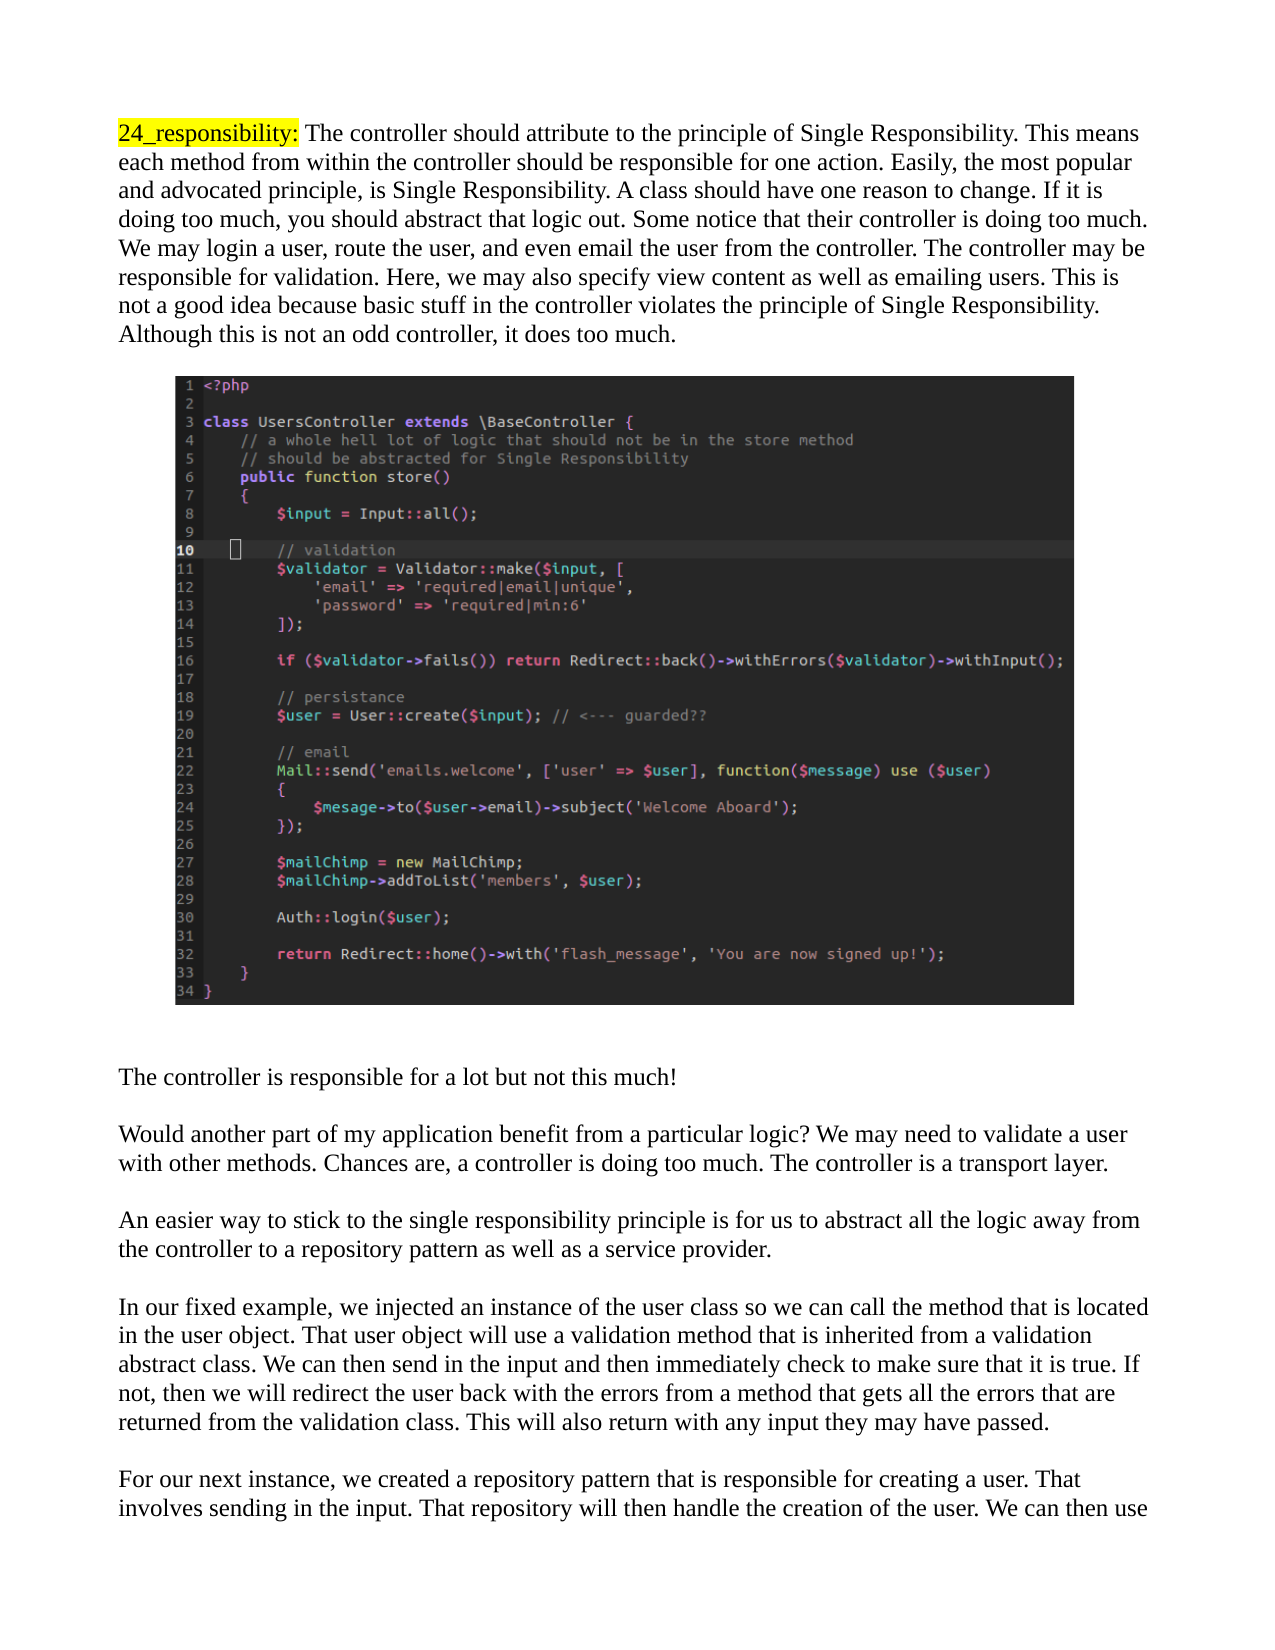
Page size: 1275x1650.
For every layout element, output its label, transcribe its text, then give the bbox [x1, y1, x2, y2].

text Would another part of my application benefit from a particular logic? We may need to validate a user with other methods. Chances are, a controller is doing too much. The controller is a transport layer. [118, 1119, 1157, 1177]
text In our fixed example, we injected an instance of the user class so we can call the method that is located in the user object. That user object will use a validation method that is inherited from a validation abstract class. We can then send in the input and then immediately check to make sure that it is true. If not, then we will redirect the user back with the errors from a method that gets all the errors that are returned from the validation class. This will also return with any input they may have passed. [118, 1292, 1157, 1435]
text The controller is responsible for a lot but not this much! [118, 1062, 1157, 1090]
text For our next instance, we created a repository pattern that is responsible for creating a user. That involves sending in the input. That repository will then handle the creation of the user. We can then use [118, 1464, 1157, 1522]
text 24_responsibility: The controller should attribute to the principle of Single Responsibility. This means each method from within the controller should be responsible for one action. Easily, the most popular and advocated principle, is Single Responsibility. A class should have one reason to change. If it is doing too much, you should abstract that logic out. Some notice that their controller is doing too much. We may login a user, route the user, and even email the user from the controller. The controller may be responsible for validation. Here, we may also specify view content as well as emailing users. This is not a good idea because basic stuff in the controller violates the principle of Single Responsibility. Although this is not an odd controller, it does too much. [118, 118, 1157, 348]
text An easier way to stick to the single responsibility principle is for us to abstract all the logic away from the controller to a repository pattern as well as a service provider. [118, 1205, 1157, 1263]
picture [175, 376, 1075, 1005]
